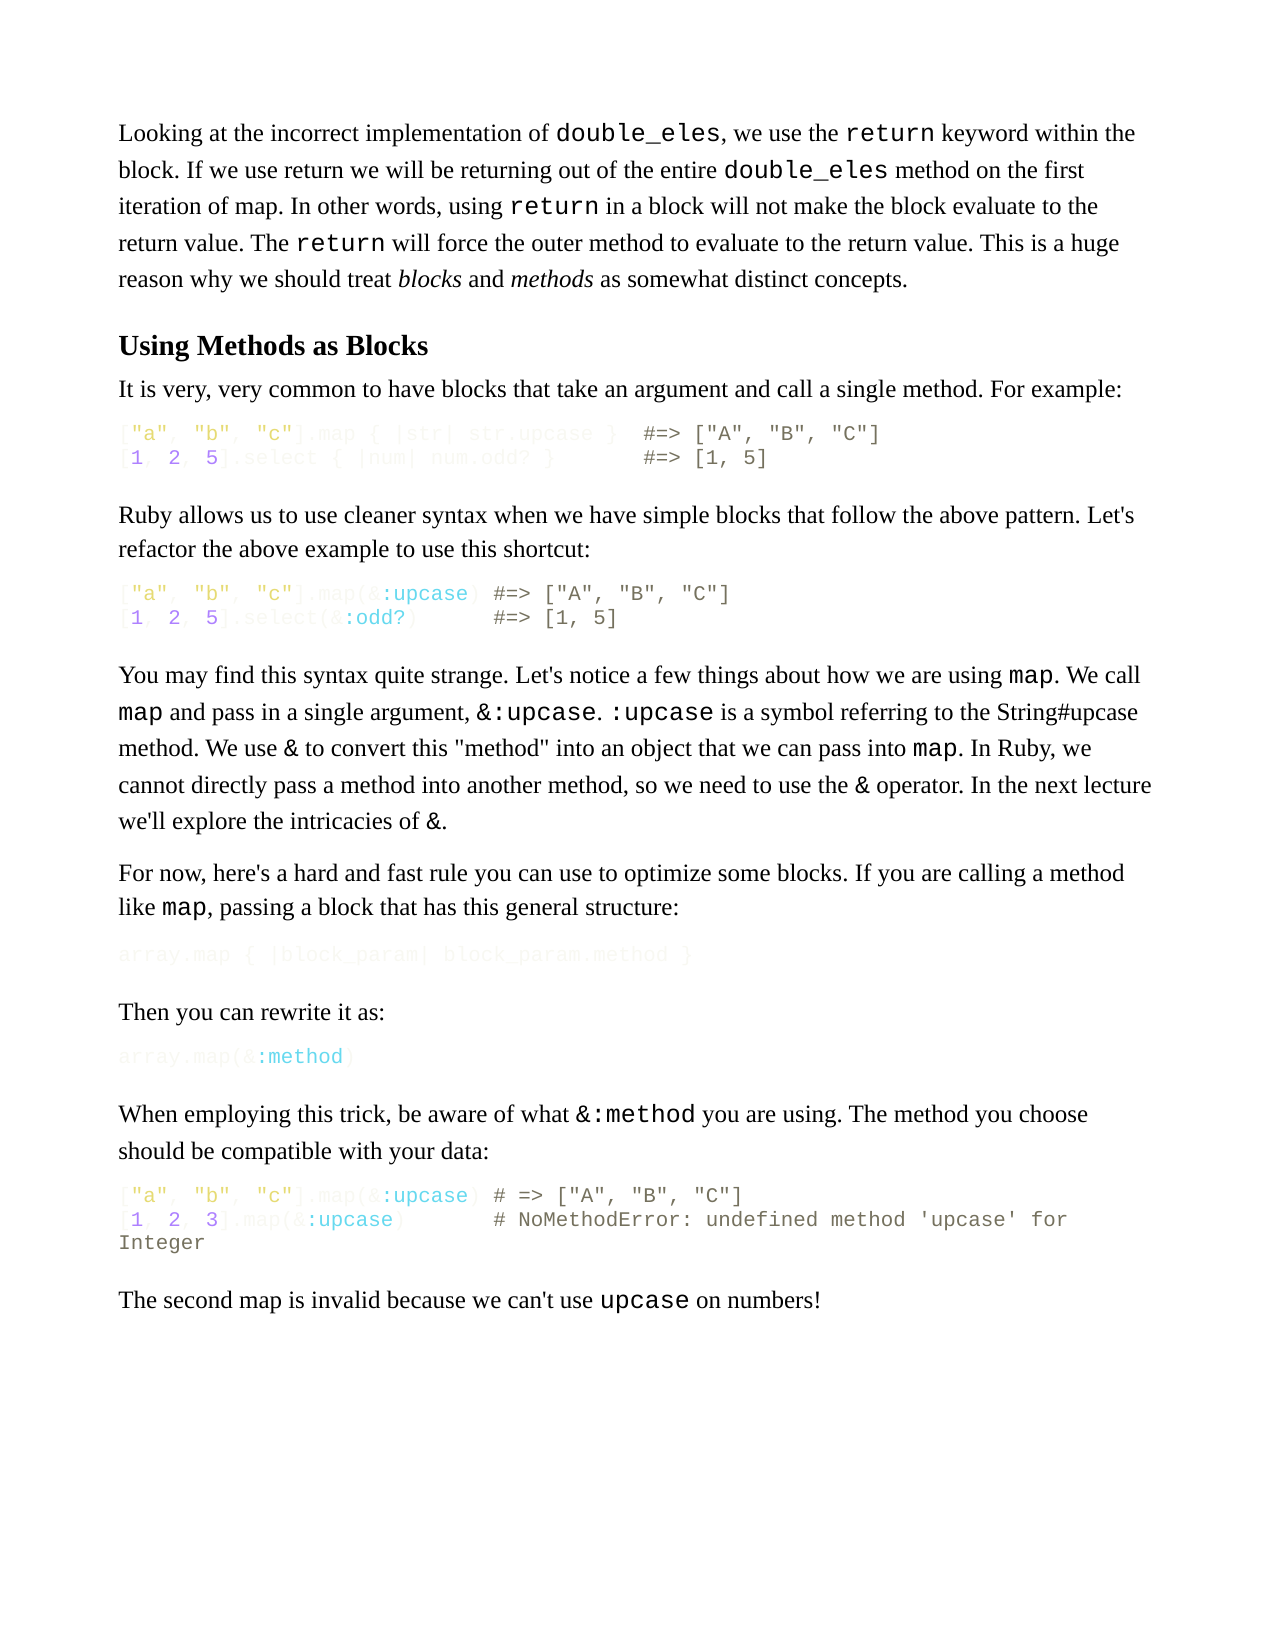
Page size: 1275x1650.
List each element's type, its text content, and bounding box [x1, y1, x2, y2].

subtitle Using Methods as Blocks [118, 328, 1157, 362]
text Looking at the incorrect implementation of double_eles, we use the return keyword within the block. If we use return we will be returning out of the entire double_eles method on the first iteration of map. In other words, using return in a block will not make the block evaluate to the return value. The return will force the outer method to evaluate to the return value. This is a huge reason why we should treat blocks and methods as somewhat distinct concepts. [118, 118, 1157, 293]
text array.map { |block_param| block_param.method } [118, 944, 1157, 968]
text ["a", "b", "c"].map(&:upcase) #=> ["A", "B", "C"] [118, 583, 1157, 607]
text For now, here's a hard and fast rule you can use to optimize some blocks. If you are calling a method like map, passing a block that has this general structure: [118, 858, 1157, 923]
text Ruby allows us to use cleaner syntax when we have simple blocks that follow the above pattern. Let's refactor the above example to use this shortcut: [118, 500, 1157, 563]
text ["a", "b", "c"].map { |str| str.upcase } #=> ["A", "B", "C"] [118, 423, 1157, 447]
text ["a", "b", "c"].map(&:upcase) # => ["A", "B", "C"] [118, 1185, 1157, 1209]
text [1, 2, 5].select(&:odd?) #=> [1, 5] [118, 607, 1157, 631]
text array.map(&:method) [118, 1046, 1157, 1070]
text You may find this syntax quite strange. Let's notice a few things about how we are using map. We call map and pass in a single argument, &:upcase. :upcase is a symbol referring to the String#upcase method. We use & to convert this "method" into an object that we can pass into map. In Ruby, we cannot directly pass a method into another method, so we need to use the & operator. In the next lecture we'll explore the intricacies of &. [118, 660, 1157, 837]
text [1, 2, 3].map(&:upcase) # NoMethodError: undefined method 'upcase' for Integer [118, 1209, 1157, 1256]
text It is very, very common to have blocks that take an argument and call a single method. For example: [118, 374, 1157, 403]
text [1, 2, 5].select { |num| num.odd? } #=> [1, 5] [118, 447, 1157, 470]
text When employing this trick, be aware of what &:method you are using. The method you choose should be compatible with your data: [118, 1099, 1157, 1165]
text Then you can rewrite it as: [118, 997, 1157, 1026]
text The second map is invalid because we can't use upcase on numbers! [118, 1285, 1157, 1316]
